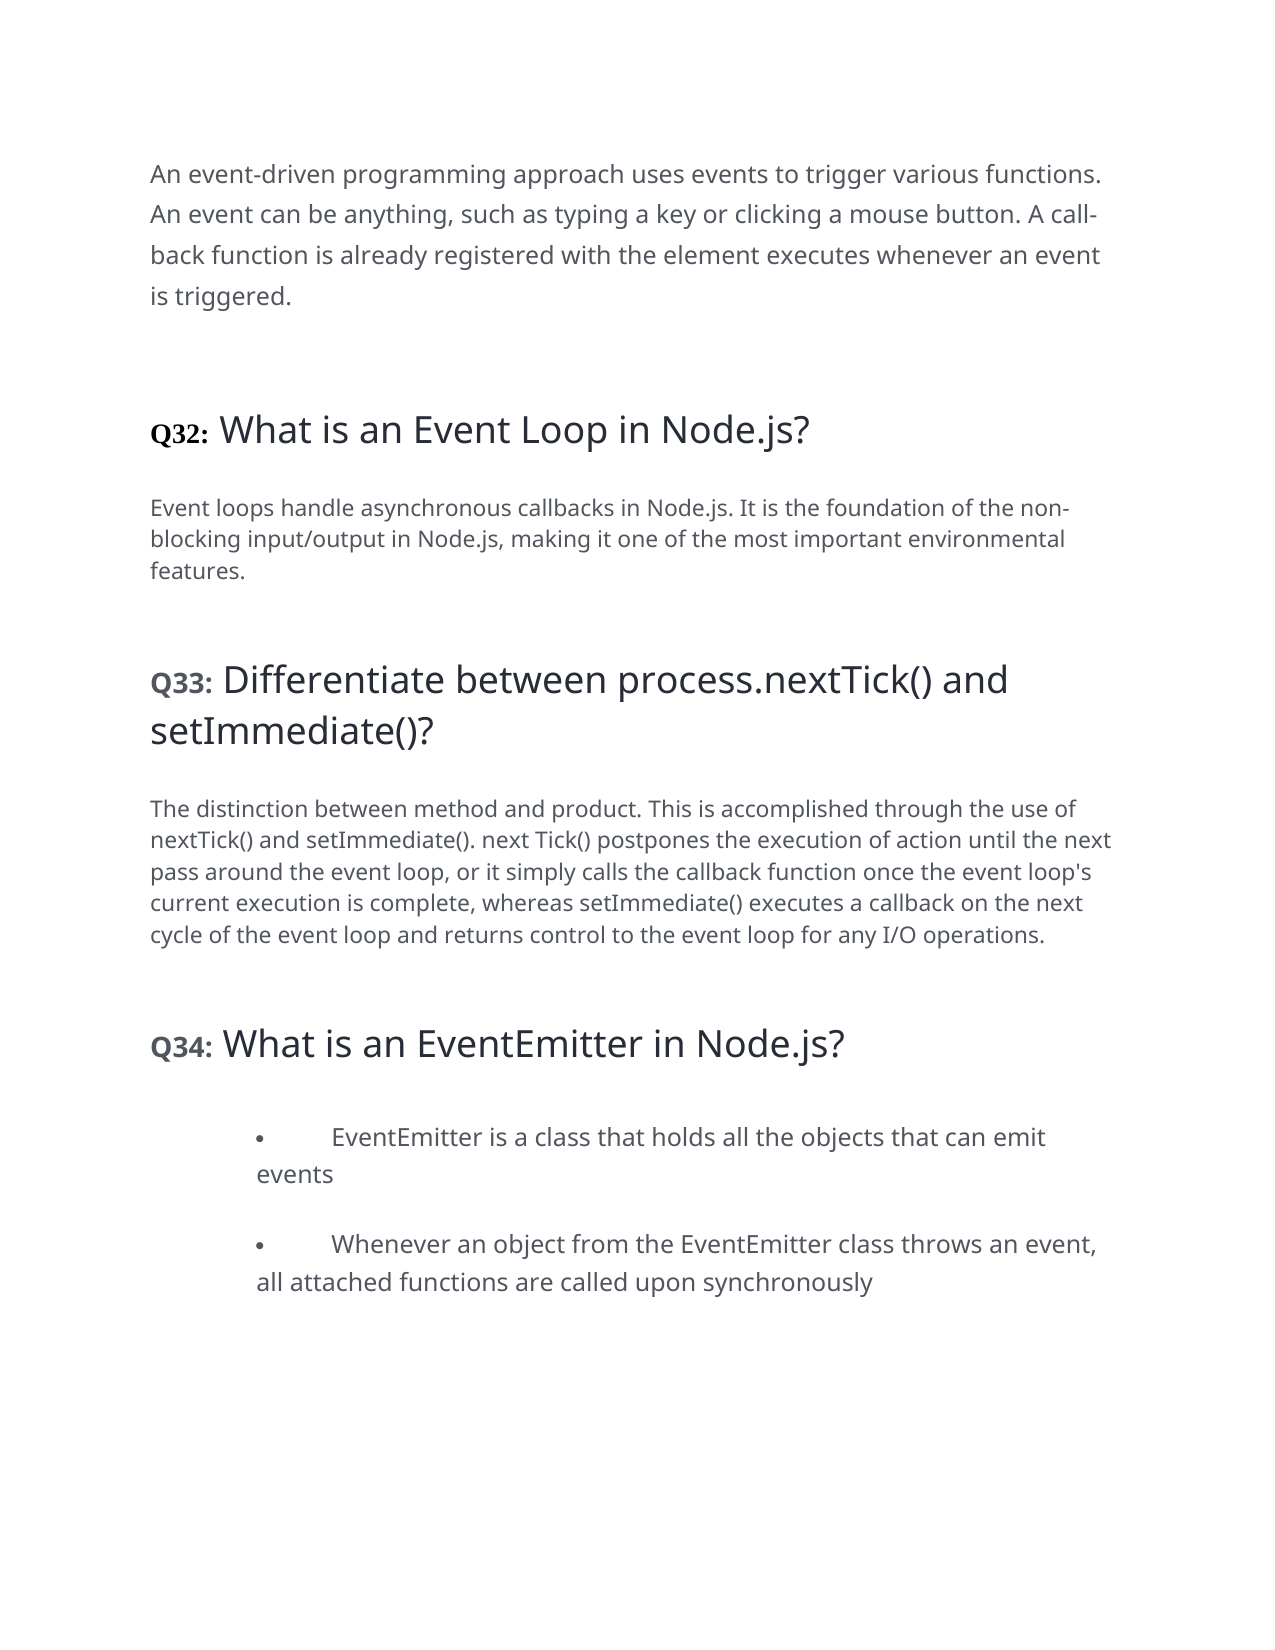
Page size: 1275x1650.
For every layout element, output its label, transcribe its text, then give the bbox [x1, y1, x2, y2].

text An event-driven programming approach uses events to trigger various functions. An event can be anything, such as typing a key or clicking a mouse button. A call-back function is already registered with the element executes whenever an event is triggered. [150, 150, 1125, 312]
subtitle Q32: What is an Event Loop in Node.js? [150, 403, 1125, 454]
list Whenever an object from the EventEmitter class throws an event, all attached functions are called upon synchronously [256, 1223, 1125, 1298]
list EventEmitter is a class that holds all the objects that can emit events [256, 1116, 1125, 1191]
text Event loops handle asynchronous callbacks in Node.js. It is the foundation of the non-blocking input/output in Node.js, making it one of the most important environmental features. [150, 492, 1125, 586]
subtitle Q33: Differentiate between process.nextTick() and setImmediate()? [150, 653, 1125, 755]
text The distinction between method and product. This is accomplished through the use of nextTick() and setImmediate(). next Tick() postpones the execution of action until the next pass around the event loop, or it simply calls the callback function once the event loop's current execution is complete, whereas setImmediate() executes a callback on the next cycle of the event loop and returns control to the event loop for any I/O operations. [150, 793, 1125, 950]
subtitle Q34: What is an EventEmitter in Node.js? [150, 1017, 1125, 1068]
